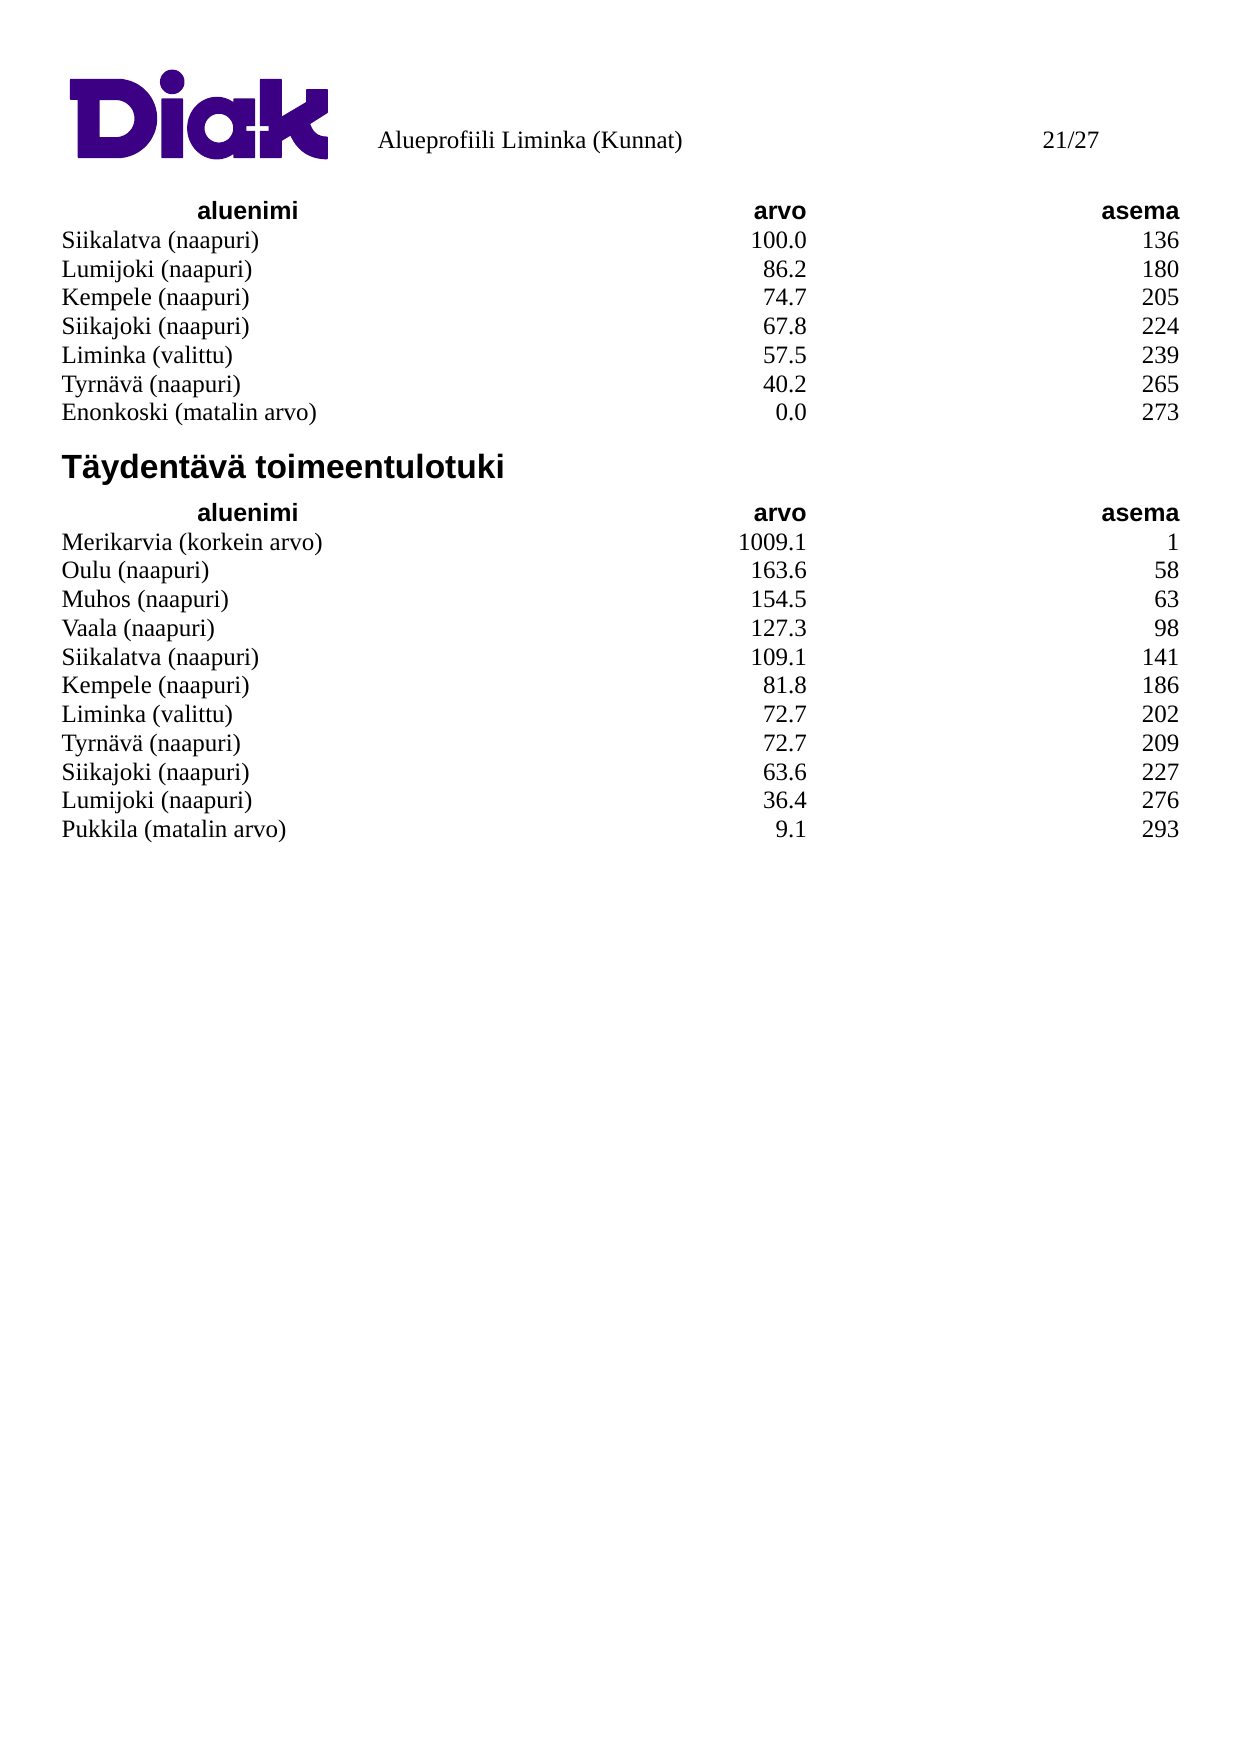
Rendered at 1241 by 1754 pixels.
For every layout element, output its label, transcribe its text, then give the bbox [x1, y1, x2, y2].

table_cell Pukkila (matalin arvo) [61, 814, 434, 843]
table_cell Liminka (valittu) [61, 340, 434, 369]
table_cell 202 [806, 699, 1179, 728]
table_cell 57.5 [434, 340, 806, 369]
table_cell Vaala (naapuri) [61, 613, 434, 642]
table_cell 127.3 [434, 613, 806, 642]
table_cell 273 [806, 398, 1179, 426]
table_cell 40.2 [434, 369, 806, 397]
table_cell 224 [806, 311, 1179, 340]
table_header aluenimi [61, 498, 434, 527]
subtitle Täydentävä toimeentulotuki [61, 447, 1179, 486]
table_cell 265 [806, 369, 1179, 397]
table_cell 1 [806, 527, 1179, 556]
table_cell 63 [806, 584, 1179, 613]
table_cell Lumijoki (naapuri) [61, 254, 434, 282]
table_cell 276 [806, 786, 1179, 814]
table_cell Merikarvia (korkein arvo) [61, 527, 434, 556]
table_cell 1009.1 [434, 527, 806, 556]
table_cell Liminka (valittu) [61, 699, 434, 728]
table_cell 154.5 [434, 584, 806, 613]
table_cell 141 [806, 642, 1179, 671]
table_cell 163.6 [434, 556, 806, 584]
table_cell Siikajoki (naapuri) [61, 311, 434, 340]
table_cell Kempele (naapuri) [61, 283, 434, 311]
table_cell 9.1 [434, 814, 806, 843]
table_cell 209 [806, 728, 1179, 757]
table_cell 136 [806, 225, 1179, 254]
table_cell 205 [806, 283, 1179, 311]
table_cell 86.2 [434, 254, 806, 282]
table_header arvo [434, 196, 806, 225]
table_header asema [806, 196, 1179, 225]
table_cell 67.8 [434, 311, 806, 340]
table_cell 36.4 [434, 786, 806, 814]
table_cell 58 [806, 556, 1179, 584]
table_cell Siikalatva (naapuri) [61, 642, 434, 671]
table_cell 74.7 [434, 283, 806, 311]
table_cell 0.0 [434, 398, 806, 426]
table_cell 227 [806, 757, 1179, 786]
table_cell 239 [806, 340, 1179, 369]
table_cell 109.1 [434, 642, 806, 671]
table_cell 81.8 [434, 671, 806, 699]
table_cell Tyrnävä (naapuri) [61, 369, 434, 397]
table_cell Kempele (naapuri) [61, 671, 434, 699]
table_header asema [806, 498, 1179, 527]
table_header arvo [434, 498, 806, 527]
table_cell 180 [806, 254, 1179, 282]
table_cell 186 [806, 671, 1179, 699]
table_cell Siikajoki (naapuri) [61, 757, 434, 786]
table_cell 100.0 [434, 225, 806, 254]
table_cell 98 [806, 613, 1179, 642]
table_cell 72.7 [434, 699, 806, 728]
table_cell Oulu (naapuri) [61, 556, 434, 584]
table_cell Tyrnävä (naapuri) [61, 728, 434, 757]
table_cell Enonkoski (matalin arvo) [61, 398, 434, 426]
table_cell 293 [806, 814, 1179, 843]
table_cell Siikalatva (naapuri) [61, 225, 434, 254]
table_cell Muhos (naapuri) [61, 584, 434, 613]
table_cell 72.7 [434, 728, 806, 757]
table_cell 63.6 [434, 757, 806, 786]
table_cell Lumijoki (naapuri) [61, 786, 434, 814]
table_header aluenimi [61, 196, 434, 225]
